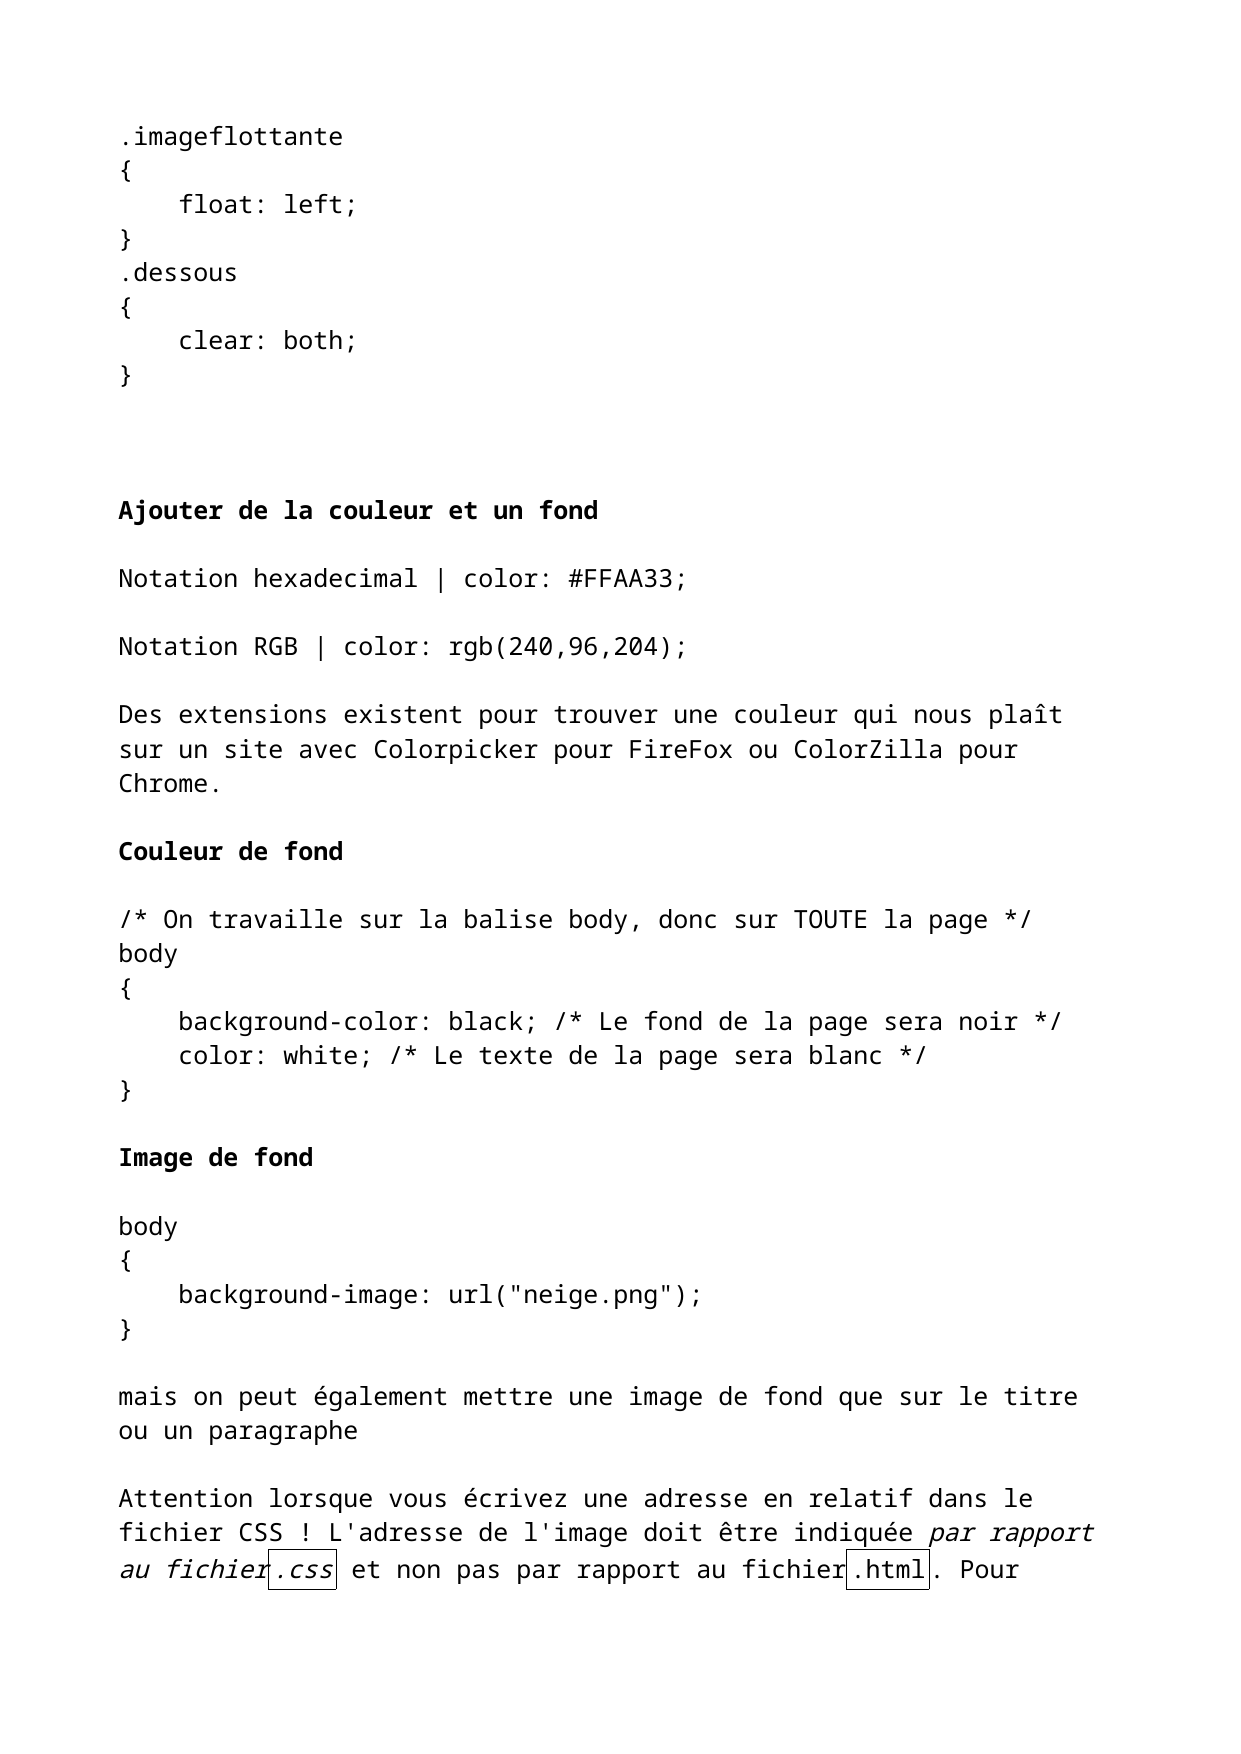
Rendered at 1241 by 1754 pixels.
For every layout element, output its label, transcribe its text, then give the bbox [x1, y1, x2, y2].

text .dessous [118, 254, 1122, 288]
text Des extensions existent pour trouver une couleur qui nous plaît sur un site avec Colorpicker pour FireFox ou ColorZilla pour Chrome. [118, 697, 1122, 799]
text body [118, 1208, 1122, 1242]
text { [118, 970, 1122, 1004]
text clear: both; [118, 322, 1122, 357]
text { [118, 1242, 1122, 1276]
text body [118, 936, 1122, 970]
text float: left; [118, 186, 1122, 220]
text background-color: black; /* Le fond de la page sera noir */ [118, 1004, 1122, 1038]
text { [118, 288, 1122, 322]
text Attention lorsque vous écrivez une adresse en relatif dans le fichier CSS ! L'adresse de l'image doit être indiquée par rapport au fichier.css et non pas par rapport au fichier.html. Pour [118, 1481, 1122, 1589]
text Notation RGB | color: rgb(240,96,204); [118, 629, 1122, 663]
text } [118, 1310, 1122, 1344]
text Notation hexadecimal | color: #FFAA33; [118, 561, 1122, 595]
text } [118, 220, 1122, 254]
text Image de fond [118, 1140, 1122, 1174]
text background-image: url("neige.png"); [118, 1276, 1122, 1310]
text } [118, 1072, 1122, 1106]
text Ajouter de la couleur et un fond [118, 493, 1122, 527]
text } [118, 357, 1122, 391]
text /* On travaille sur la balise body, donc sur TOUTE la page */ [118, 902, 1122, 936]
text { [118, 152, 1122, 186]
text .imageflottante [118, 118, 1122, 152]
text color: white; /* Le texte de la page sera blanc */ [118, 1038, 1122, 1072]
text Couleur de fond [118, 833, 1122, 867]
text mais on peut également mettre une image de fond que sur le titre ou un paragraphe [118, 1378, 1122, 1447]
